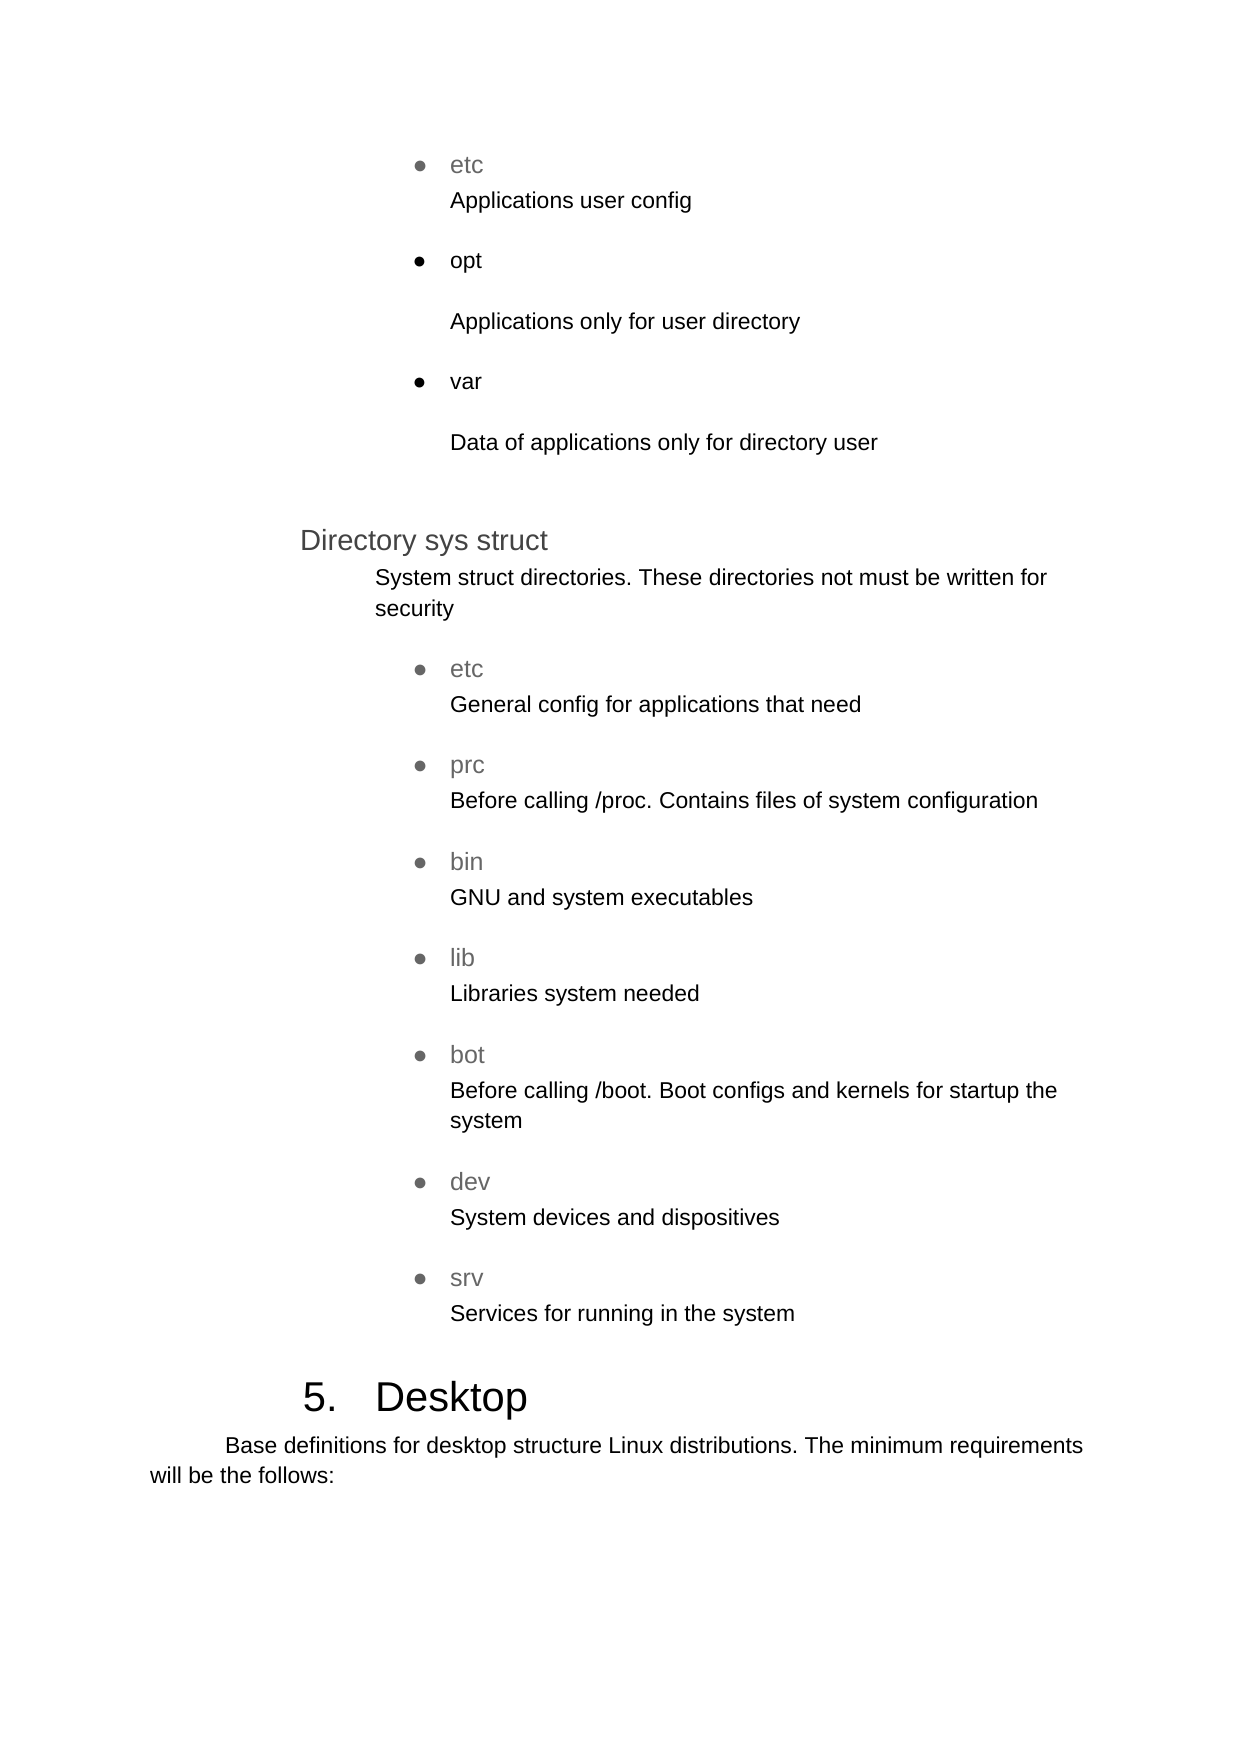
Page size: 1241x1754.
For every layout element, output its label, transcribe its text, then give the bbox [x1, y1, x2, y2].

subtitle lib [412, 943, 1090, 972]
text Base definitions for desktop structure Linux distributions. The minimum requirements will be the follows: [150, 1432, 1090, 1489]
text Applications only for user directory [450, 308, 1090, 334]
list var [412, 368, 1090, 395]
subtitle Directory sys struct [300, 522, 1090, 556]
subtitle prc [412, 750, 1090, 779]
text Services for running in the system [450, 1300, 1090, 1326]
text System devices and dispositives [450, 1203, 1090, 1230]
text General config for applications that need [450, 691, 1090, 717]
text System struct directories. These directories not must be written for security [375, 564, 1090, 621]
text GNU and system executables [450, 884, 1090, 910]
subtitle srv [412, 1263, 1090, 1292]
text Applications user config [450, 187, 1090, 213]
text Before calling /proc. Contains files of system configuration [450, 787, 1090, 814]
subtitle dev [412, 1166, 1090, 1195]
subtitle bot [412, 1040, 1090, 1068]
text Data of applications only for directory user [450, 429, 1090, 455]
list opt [412, 247, 1090, 274]
subtitle bin [412, 847, 1090, 876]
text Libraries system needed [450, 980, 1090, 1007]
subtitle etc [412, 654, 1090, 683]
subtitle etc [412, 150, 1090, 179]
subtitle Desktop [337, 1372, 1090, 1420]
text Before calling /boot. Boot configs and kernels for startup the system [450, 1077, 1090, 1133]
